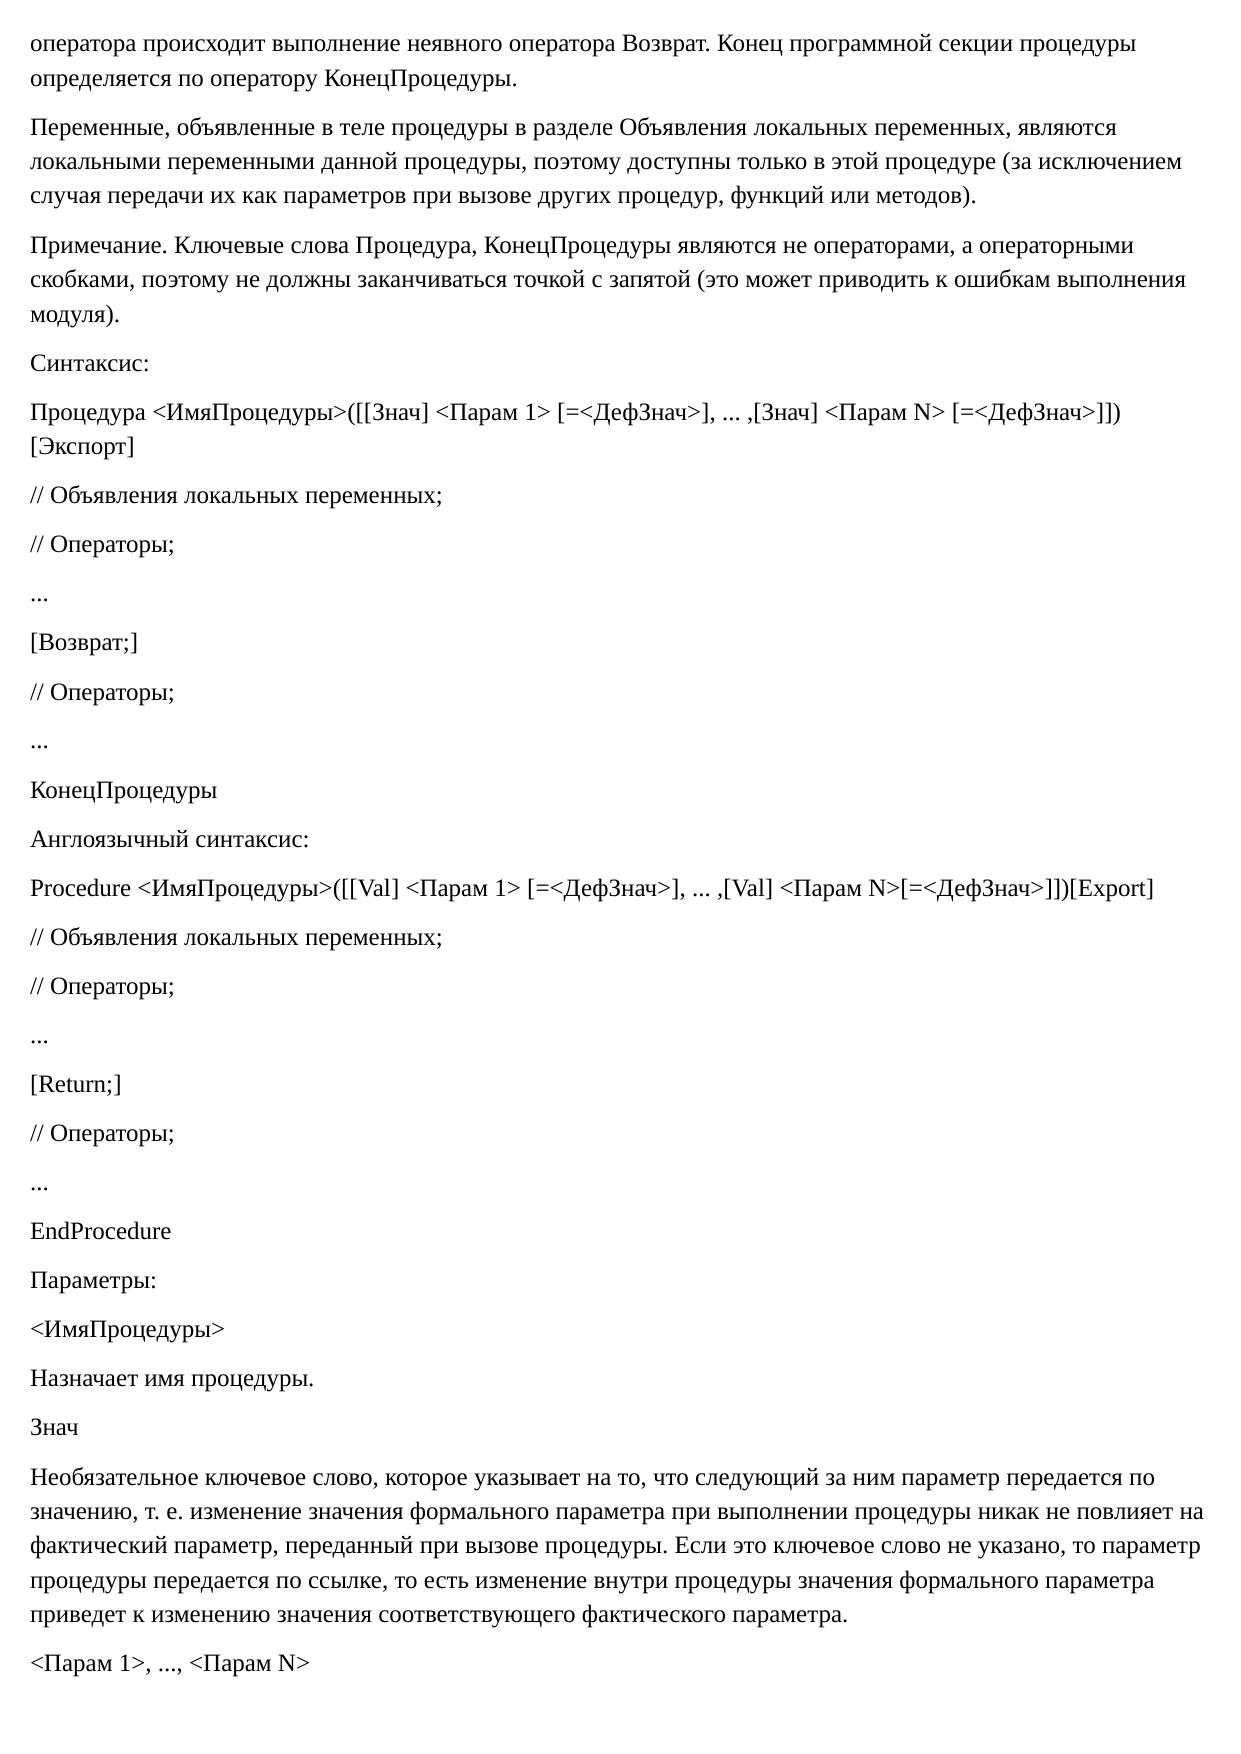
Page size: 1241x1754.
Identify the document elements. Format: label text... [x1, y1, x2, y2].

text Примечание. Ключевые слова Процедура, КонецПроцедуры являются не операторами, а операторными скобками, поэтому не должны заканчиваться точкой с запятой (это может приводить к ошибкам выполнения модуля). [30, 230, 1211, 327]
text [Return;] [30, 1069, 1211, 1098]
text ... [30, 578, 1211, 607]
text // Операторы; [30, 1118, 1211, 1147]
text [Возврат;] [30, 627, 1211, 656]
text Знач [30, 1412, 1211, 1441]
text Параметры: [30, 1265, 1211, 1294]
text Procedure <ИмяПроцедуры>([[Val] <Парам 1> [=<ДефЗнач>], ... ,[Val] <Парам N>[=<ДефЗнач>]])[Export] [30, 873, 1211, 902]
text Англоязычный синтаксис: [30, 824, 1211, 852]
text // Объявления локальных переменных; [30, 922, 1211, 951]
text EndProcedure [30, 1216, 1211, 1245]
text ... [30, 1020, 1211, 1049]
text // Операторы; [30, 677, 1211, 705]
text Синтаксис: [30, 348, 1211, 376]
text // Объявления локальных переменных; [30, 480, 1211, 509]
text Переменные, объявленные в теле процедуры в разделе Объявления локальных переменных, являются локальными переменными данной процедуры, поэтому доступны только в этой процедуре (за исключением случая передачи их как параметров при вызове других процедур, функций или методов). [30, 112, 1211, 209]
text <ИмяПроцедуры> [30, 1314, 1211, 1343]
text // Операторы; [30, 529, 1211, 558]
text Назначает имя процедуры. [30, 1363, 1211, 1392]
text ... [30, 1167, 1211, 1196]
text КонецПроцедуры [30, 775, 1211, 803]
text // Операторы; [30, 971, 1211, 1000]
text оператора происходит выполнение неявного оператора Возврат. Конец программной секции процедуры определяется по оператору КонецПроцедуры. [30, 28, 1211, 91]
text ... [30, 726, 1211, 754]
text Процедура <ИмяПроцедуры>([[Знач] <Парам 1> [=<ДефЗнач>], ... ,[Знач] <Парам N> [=<ДефЗнач>]])[Экспорт] [30, 397, 1211, 460]
text <Парам 1>, ..., <Парам N> [30, 1648, 1211, 1677]
text Необязательное ключевое слово, которое указывает на то, что следующий за ним параметр передается по значению, т. е. изменение значения формального параметра при выполнении процедуры никак не повлияет на фактический параметр, переданный при вызове процедуры. Если это ключевое слово не указано, то параметр процедуры передается по ссылке, то есть изменение внутри процедуры значения формального параметра приведет к изменению значения соответствующего фактического параметра. [30, 1462, 1211, 1628]
